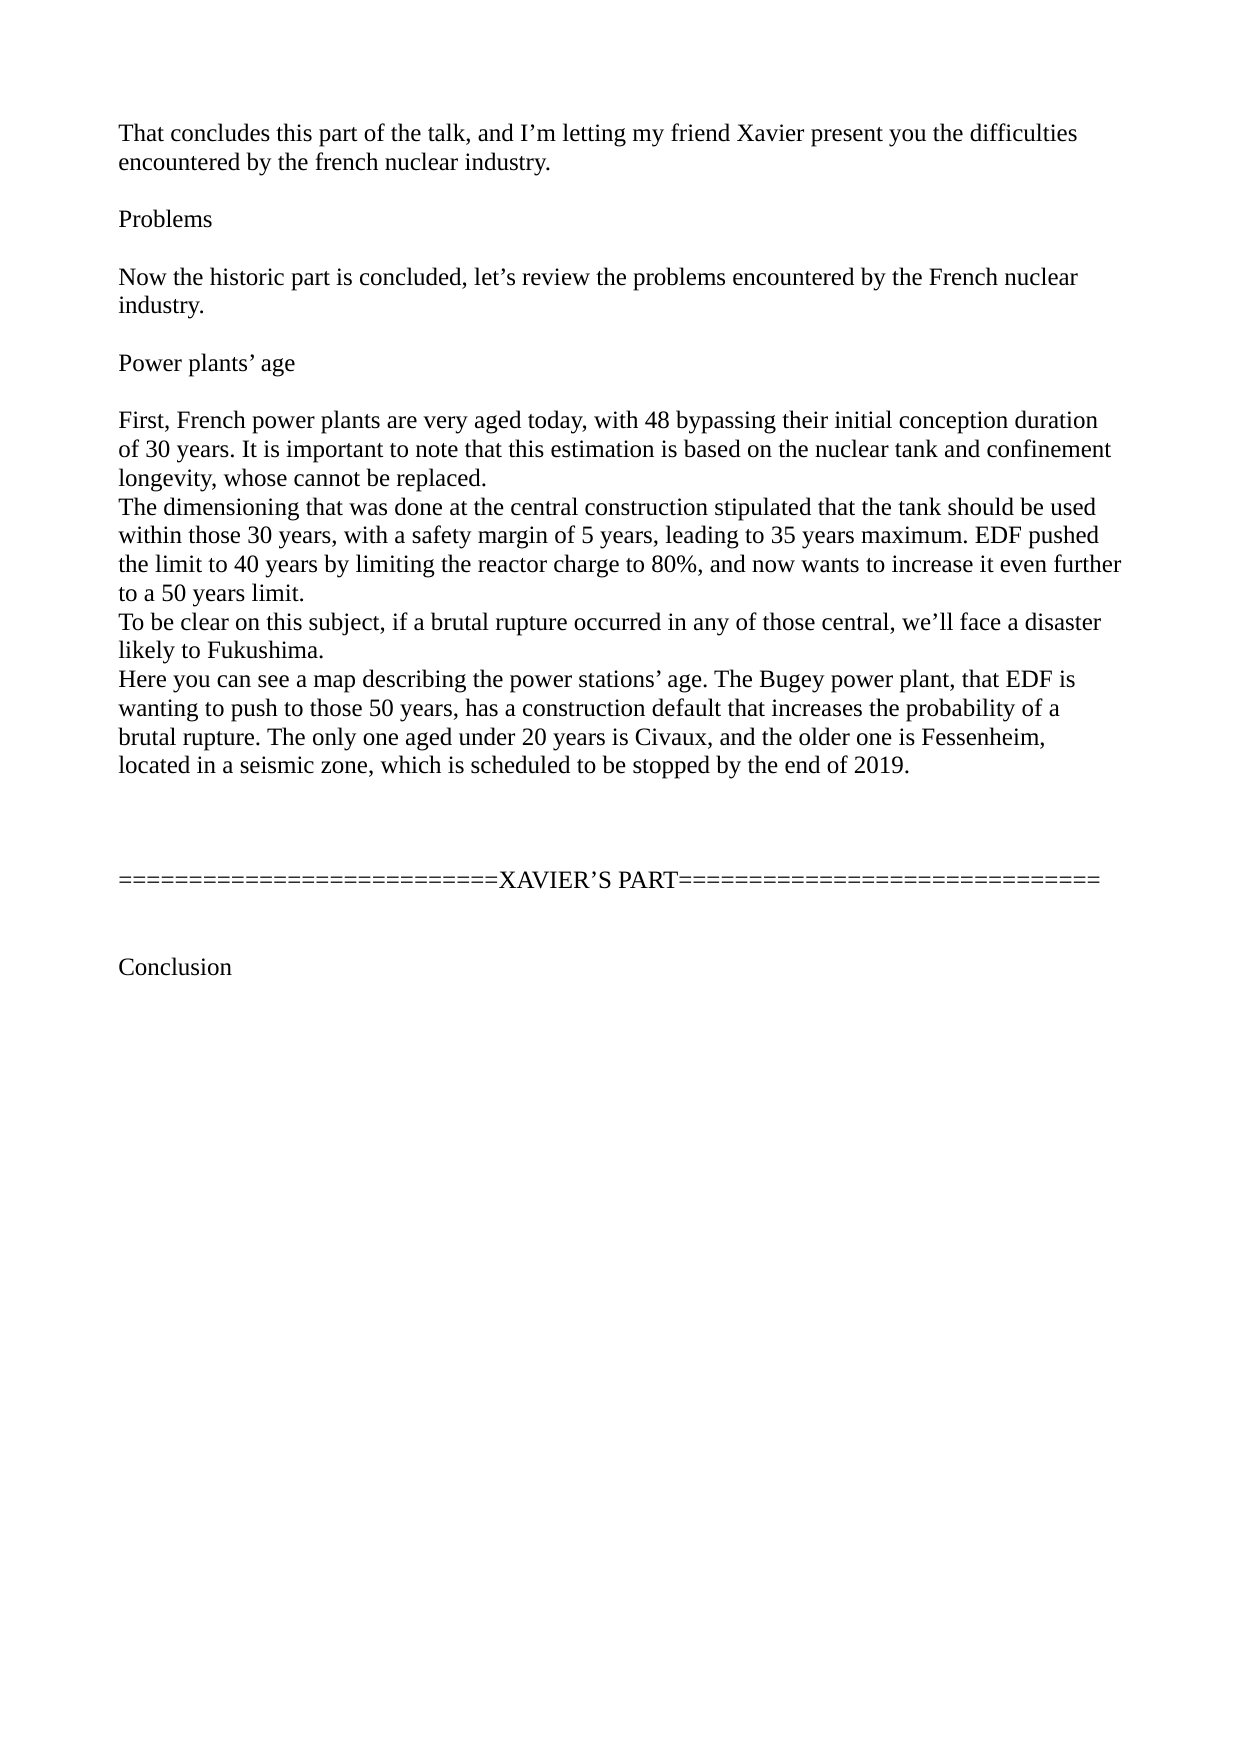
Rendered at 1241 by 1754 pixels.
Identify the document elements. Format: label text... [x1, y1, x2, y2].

text To be clear on this subject, if a brutal rupture occurred in any of those central, we’ll face a disaster likely to Fukushima. [118, 607, 1122, 664]
text The dimensioning that was done at the central construction stipulated that the tank should be used within those 30 years, with a safety margin of 5 years, leading to 35 years maximum. EDF pushed the limit to 40 years by limiting the reactor charge to 80%, and now wants to increase it even further to a 50 years limit. [118, 492, 1122, 607]
text That concludes this part of the talk, and I’m letting my friend Xavier present you the difficulties encountered by the french nuclear industry. [118, 118, 1122, 176]
text Power plants’ age [118, 348, 1122, 377]
text Conclusion [118, 952, 1122, 981]
text Now the historic part is concluded, let’s review the problems encountered by the French nuclear industry. [118, 262, 1122, 319]
text First, French power plants are very aged today, with 48 bypassing their initial conception duration of 30 years. It is important to note that this estimation is based on the nuclear tank and confinement longevity, whose cannot be replaced. [118, 406, 1122, 492]
text ===========================XAVIER’S PART============================== [118, 866, 1122, 894]
text Problems [118, 204, 1122, 233]
text Here you can see a map describing the power stations’ age. The Bugey power plant, that EDF is wanting to push to those 50 years, has a construction default that increases the probability of a brutal rupture. The only one aged under 20 years is Civaux, and the older one is Fessenheim, located in a seismic zone, which is scheduled to be stopped by the end of 2019. [118, 664, 1122, 779]
